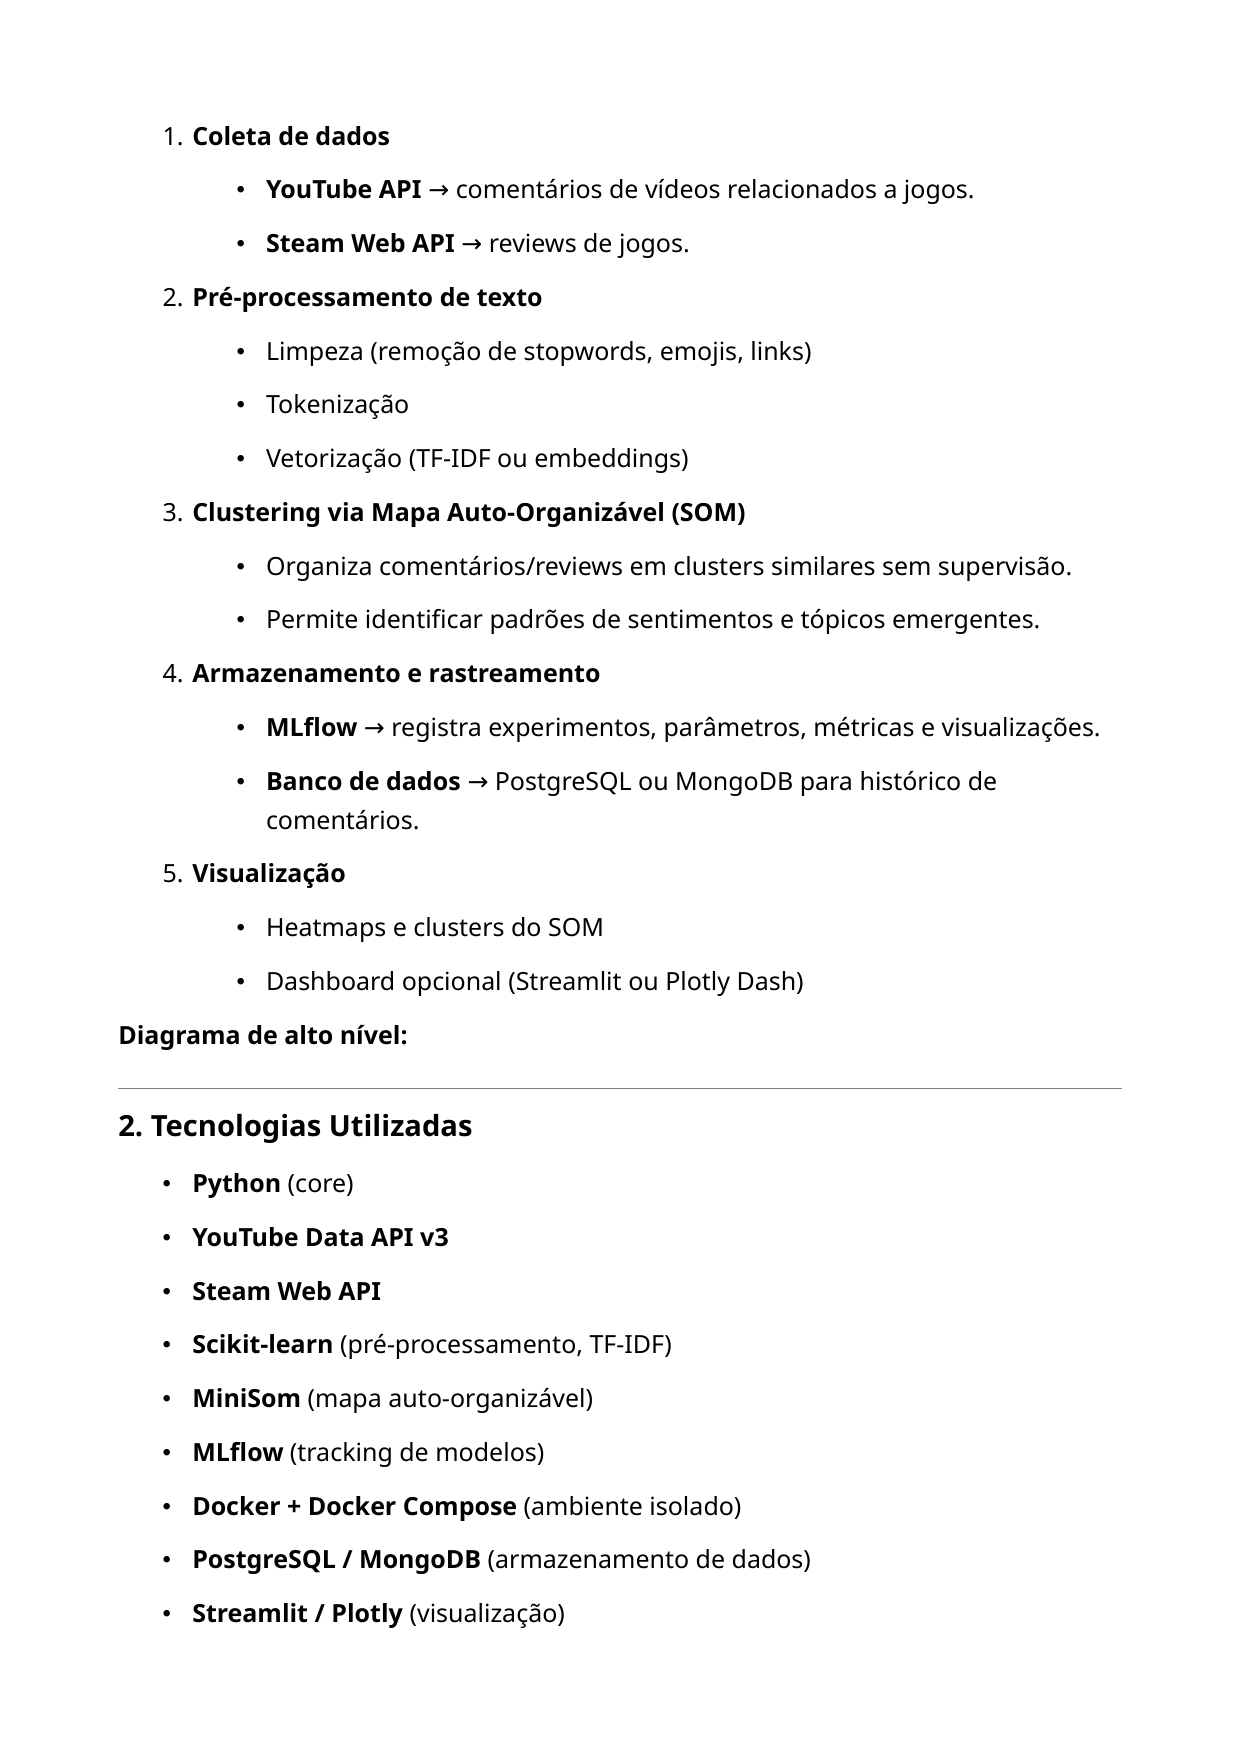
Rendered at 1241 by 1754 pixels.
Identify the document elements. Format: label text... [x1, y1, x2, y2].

list Organiza comentários/reviews em clusters similares sem supervisão. [236, 548, 1122, 582]
text Diagrama de alto nível: [118, 1017, 1122, 1051]
list Visualização [162, 856, 1122, 890]
subtitle 2. Tecnologias Utilizadas [118, 1106, 1122, 1145]
list Clustering via Mapa Auto-Organizável (SOM) [162, 494, 1122, 528]
list Armazenamento e rastreamento [162, 656, 1122, 690]
list Steam Web API [162, 1273, 1122, 1307]
list Permite identificar padrões de sentimentos e tópicos emergentes. [236, 602, 1122, 636]
list Streamlit / Plotly (visualização) [162, 1596, 1122, 1630]
list Limpeza (remoção de stopwords, emojis, links) [236, 333, 1122, 367]
list Coleta de dados [162, 118, 1122, 152]
list Steam Web API → reviews de jogos. [236, 226, 1122, 260]
list Scikit-learn (pré-processamento, TF-IDF) [162, 1327, 1122, 1361]
list MLflow → registra experimentos, parâmetros, métricas e visualizações. [236, 709, 1122, 743]
list Heatmaps e clusters do SOM [236, 910, 1122, 944]
list PostgreSQL / MongoDB (armazenamento de dados) [162, 1542, 1122, 1576]
list Docker + Docker Compose (ambiente isolado) [162, 1488, 1122, 1522]
list YouTube API → comentários de vídeos relacionados a jogos. [236, 172, 1122, 206]
list Vetorização (TF-IDF ou embeddings) [236, 441, 1122, 475]
list YouTube Data API v3 [162, 1219, 1122, 1254]
list Banco de dados → PostgreSQL ou MongoDB para histórico de comentários. [236, 763, 1122, 836]
list MiniSom (mapa auto-organizável) [162, 1381, 1122, 1415]
list Pré-processamento de texto [162, 279, 1122, 313]
list Tokenização [236, 387, 1122, 421]
list MLflow (tracking de modelos) [162, 1434, 1122, 1469]
list Dashboard opcional (Streamlit ou Plotly Dash) [236, 963, 1122, 998]
list Python (core) [162, 1166, 1122, 1200]
